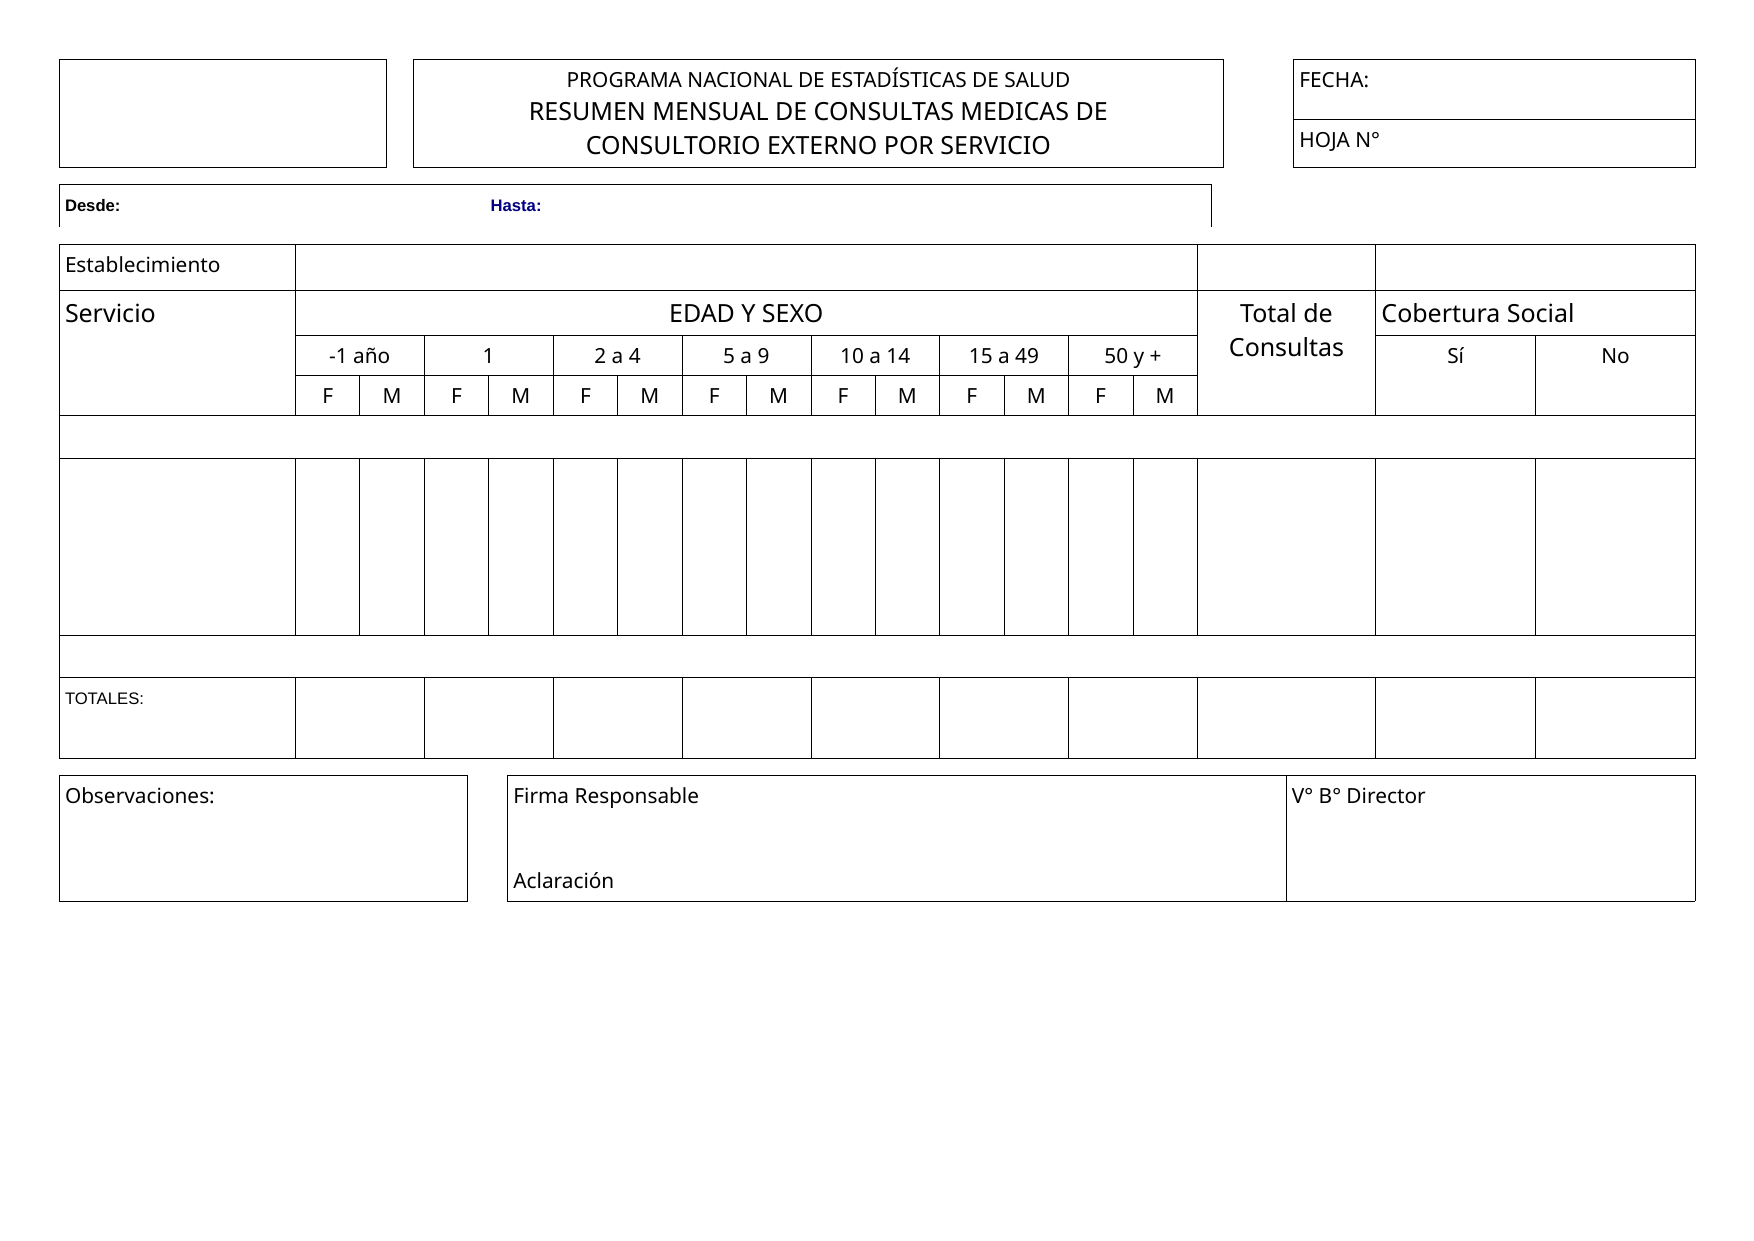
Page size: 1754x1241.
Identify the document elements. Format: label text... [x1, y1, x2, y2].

table_cell HOJA N° [1294, 120, 1695, 167]
table_cell F [554, 376, 617, 415]
table_cell Sí [1376, 336, 1535, 415]
table_header PROGRAMA NACIONAL DE ESTADÍSTICAS DE SALUD RESUMEN MENSUAL DE CONSULTAS MEDICAS DE CONSULTORIO EXTERNO POR SERVICIO [414, 60, 1223, 167]
table_cell F [940, 376, 1004, 415]
table_cell <speciality_row[str(spec)]['m_10_14']> [876, 459, 939, 635]
table_cell <spec_doctor_total_5_9> [683, 678, 811, 758]
table_header Observaciones: [60, 776, 467, 901]
table_header [468, 775, 507, 901]
table_cell <speciality_row[str(spec)]['m_50_beyond']> [1134, 459, 1197, 635]
table_cell </for> [60, 636, 1695, 677]
table_cell <spec_doctor_total_under_1> [296, 678, 424, 758]
table_header FECHA: <format_date(datetime.date.today(), user.language)> [1294, 60, 1695, 119]
table_cell F [812, 376, 875, 415]
table_cell 5 a 9 [683, 336, 811, 375]
table_cell TOTALES: [60, 678, 295, 758]
table_header [296, 245, 1197, 290]
table_header V° B° Director [1287, 776, 1695, 901]
table_cell <spec_doctor_total_assured> [1376, 678, 1535, 758]
table_cell EDAD Y SEXO [296, 291, 1197, 335]
table_header [387, 59, 413, 119]
table_cell F [1069, 376, 1133, 415]
table_cell <spec_doctor_total_1> [425, 678, 553, 758]
table_cell <spec_doctor_total_15_49> [940, 678, 1068, 758]
table_header [1198, 245, 1375, 290]
table_cell <speciality_row[str(spec)]['f_under_1']> [296, 459, 359, 635]
table_cell <speciality_row[str(spec)]['m_1']> [489, 459, 553, 635]
table_cell M [747, 376, 811, 415]
table_cell F [425, 376, 488, 415]
table_cell Cobertura Social [1376, 291, 1695, 335]
table_cell <speciality_row[str(spec)]['f_2_4']> [554, 459, 617, 635]
table_cell <speciality_row[str(spec)]['m_5_9']> [747, 459, 811, 635]
table_header [1376, 245, 1695, 290]
table_cell 10 a 14 [812, 336, 939, 375]
table_cell M [1134, 376, 1197, 415]
table_cell <speciality_row[str(spec)]['m_under_1']> [360, 459, 424, 635]
table_cell [1224, 119, 1293, 167]
table_cell [387, 119, 413, 167]
table_cell <speciality_row[str(spec)]['unassured']> [1536, 459, 1695, 635]
table_cell 2 a 4 [554, 336, 682, 375]
table_header Establecimiento [60, 245, 295, 290]
table_cell <spec_doctor_total> [1198, 678, 1375, 758]
table_cell <spec_doctor_total_10_14> [812, 678, 939, 758]
table_cell <speciality_row[str(spec)]['m_15_49']> [1005, 459, 1068, 635]
table_cell M [1005, 376, 1068, 415]
table_cell <speciality_row[str(spec)]['f_1']> [425, 459, 488, 635]
table_cell M [876, 376, 939, 415]
table_cell <speciality_row[str(spec)]['total']> [1198, 459, 1375, 635]
table_cell -1 año [296, 336, 424, 375]
table_cell Total de Consultas [1198, 291, 1375, 415]
table_cell M [618, 376, 682, 415]
table_cell 15 a 49 [940, 336, 1068, 375]
table_cell <speciality_row[str(spec)]['assured']> [1376, 459, 1535, 635]
table_header [1224, 59, 1293, 119]
table_cell <speciality_row[str(spec)]['m_2_4']> [618, 459, 682, 635]
table_cell <spec.name> [60, 459, 295, 635]
table_cell M [489, 376, 553, 415]
table_cell <speciality_row[str(spec)]['f_15_49']> [940, 459, 1004, 635]
table_cell <spec_doctor_total_50_beyond> [1069, 678, 1197, 758]
table_cell <spec_doctor_total_unassured> [1536, 678, 1695, 758]
table_header Desde: <format_date(start_date, user.language)> Hasta: <format_date(end_date, user.language)> [60, 185, 1211, 227]
table_cell <speciality_row[str(spec)]['f_5_9']> [683, 459, 746, 635]
table_cell 1 [425, 336, 553, 375]
table_cell 50 y + [1069, 336, 1197, 375]
table_header Firma Responsable Aclaración [508, 776, 1286, 901]
table_cell Servicio [60, 291, 295, 415]
table_cell F [683, 376, 746, 415]
table_cell <speciality_row[str(spec)]['f_10_14']> [812, 459, 875, 635]
table_cell No [1536, 336, 1695, 415]
table_cell F [296, 376, 359, 415]
table_cell <speciality_row[str(spec)]['f_50_beyond']> [1069, 459, 1133, 635]
table_cell <for each="spec in specialities_doctor"> [60, 416, 1695, 458]
table_cell <spec_doctor_total_2_4> [554, 678, 682, 758]
table_cell M [360, 376, 424, 415]
table_header [60, 60, 386, 167]
